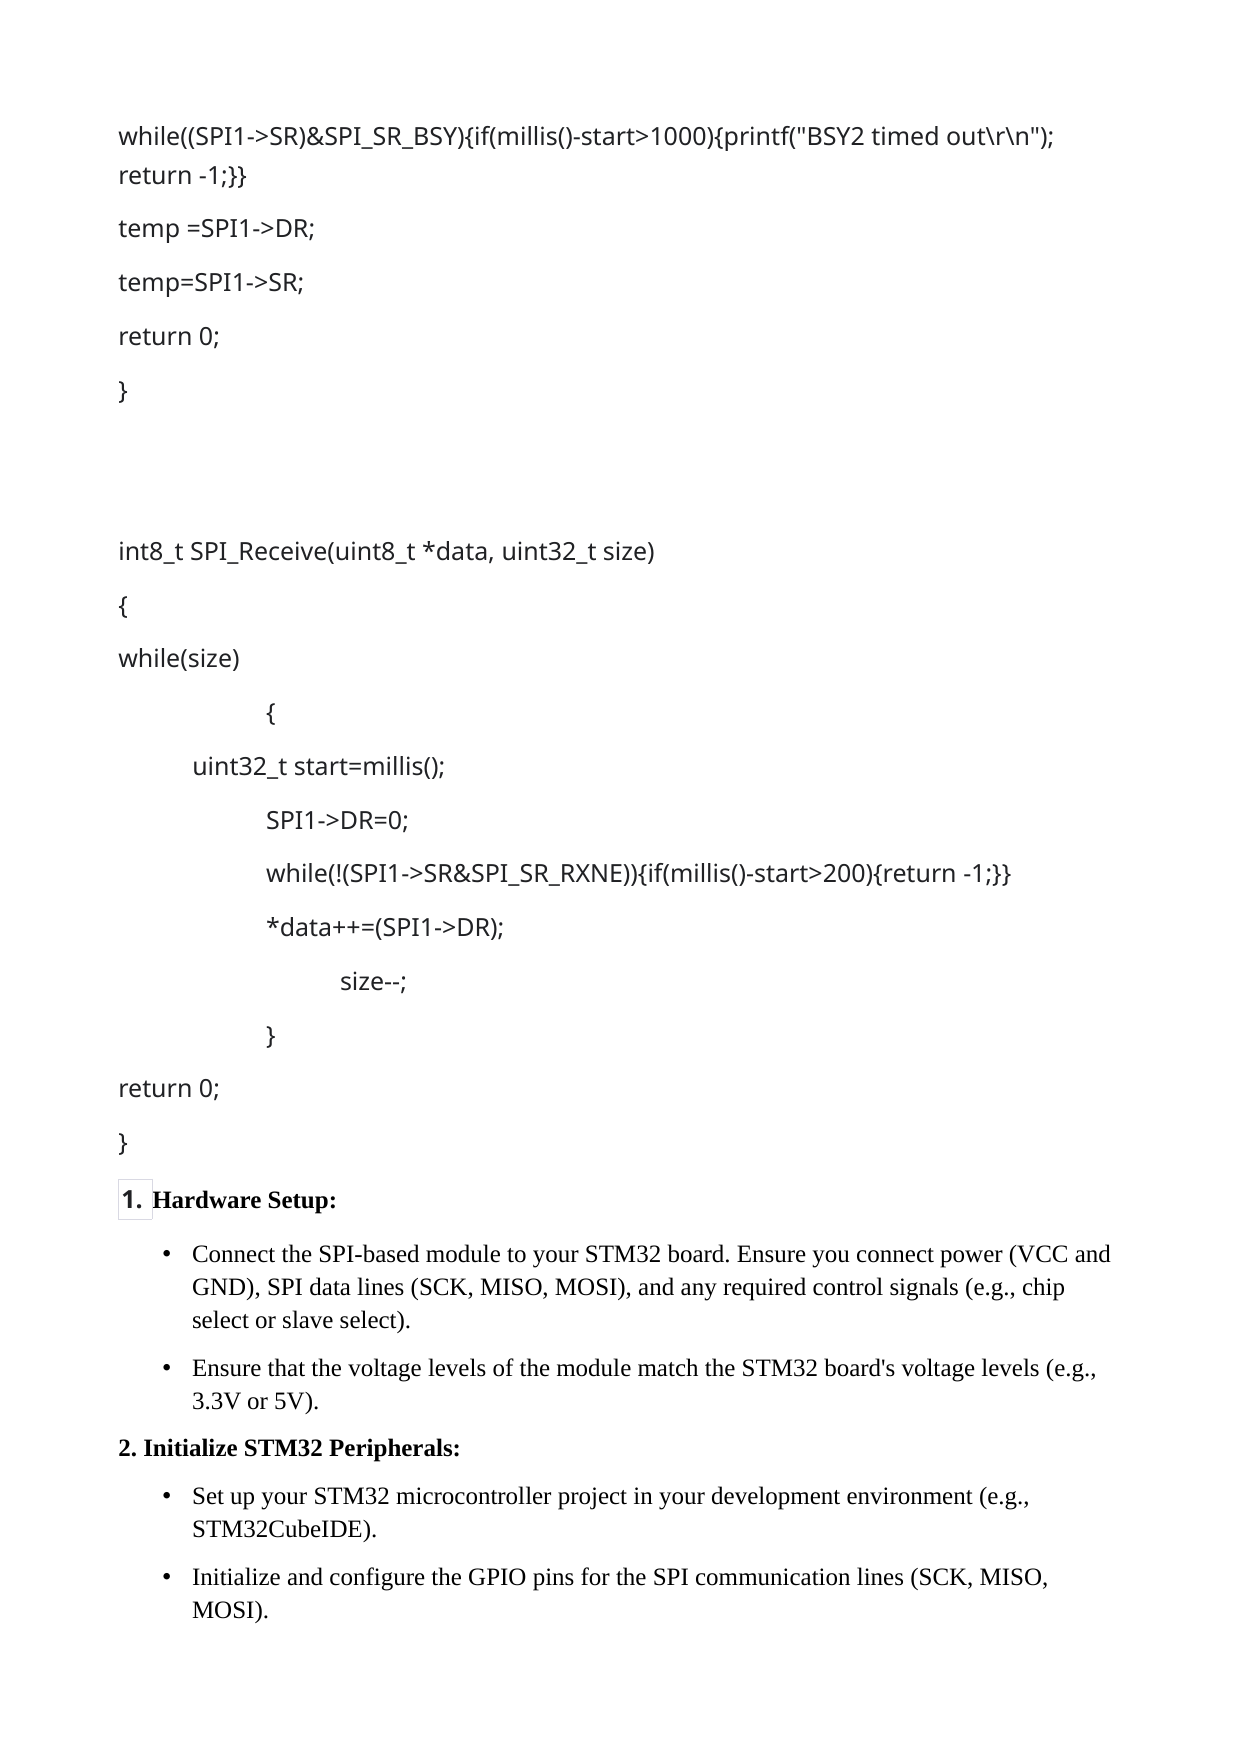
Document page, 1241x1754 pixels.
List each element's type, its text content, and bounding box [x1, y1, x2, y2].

text while(size) [118, 641, 1122, 675]
text Hardware Setup: [153, 1178, 1122, 1219]
text int8_t SPI_Receive(uint8_t *data, uint32_t size) [118, 533, 1122, 568]
text 1. [119, 1180, 152, 1219]
text } [118, 372, 1122, 406]
text while(!(SPI1->SR&SPI_SR_RXNE)){if(millis()-start>200){return -1;}} [118, 856, 1122, 890]
text *data++=(SPI1->DR); [118, 910, 1122, 944]
text temp =SPI1->DR; [118, 211, 1122, 245]
text uint32_t start=millis(); [118, 748, 1122, 783]
text SPI1->DR=0; [118, 802, 1122, 836]
text size--; [118, 963, 1122, 998]
text } [118, 1125, 1122, 1159]
list Initialize and configure the GPIO pins for the SPI communication lines (SCK, MISO, MOSI). [162, 1562, 1122, 1623]
text while((SPI1->SR)&SPI_SR_BSY){if(millis()-start>1000){printf("BSY2 timed out\r\n"); return -1;}} [118, 118, 1122, 191]
text } [118, 1017, 1122, 1051]
list Connect the SPI-based module to your STM32 board. Ensure you connect power (VCC and GND), SPI data lines (SCK, MISO, MOSI), and any required control signals (e.g., chip select or slave select). [162, 1239, 1122, 1334]
list Ensure that the voltage levels of the module match the STM32 board's voltage levels (e.g., 3.3V or 5V). [162, 1353, 1122, 1414]
text 2. Initialize STM32 Peripherals: [118, 1433, 1122, 1462]
text { [118, 695, 1122, 729]
text { [118, 587, 1122, 621]
list Set up your STM32 microcontroller project in your development environment (e.g., STM32CubeIDE). [162, 1481, 1122, 1543]
text return 0; [118, 1071, 1122, 1105]
text temp=SPI1->SR; [118, 265, 1122, 299]
text return 0; [118, 318, 1122, 353]
